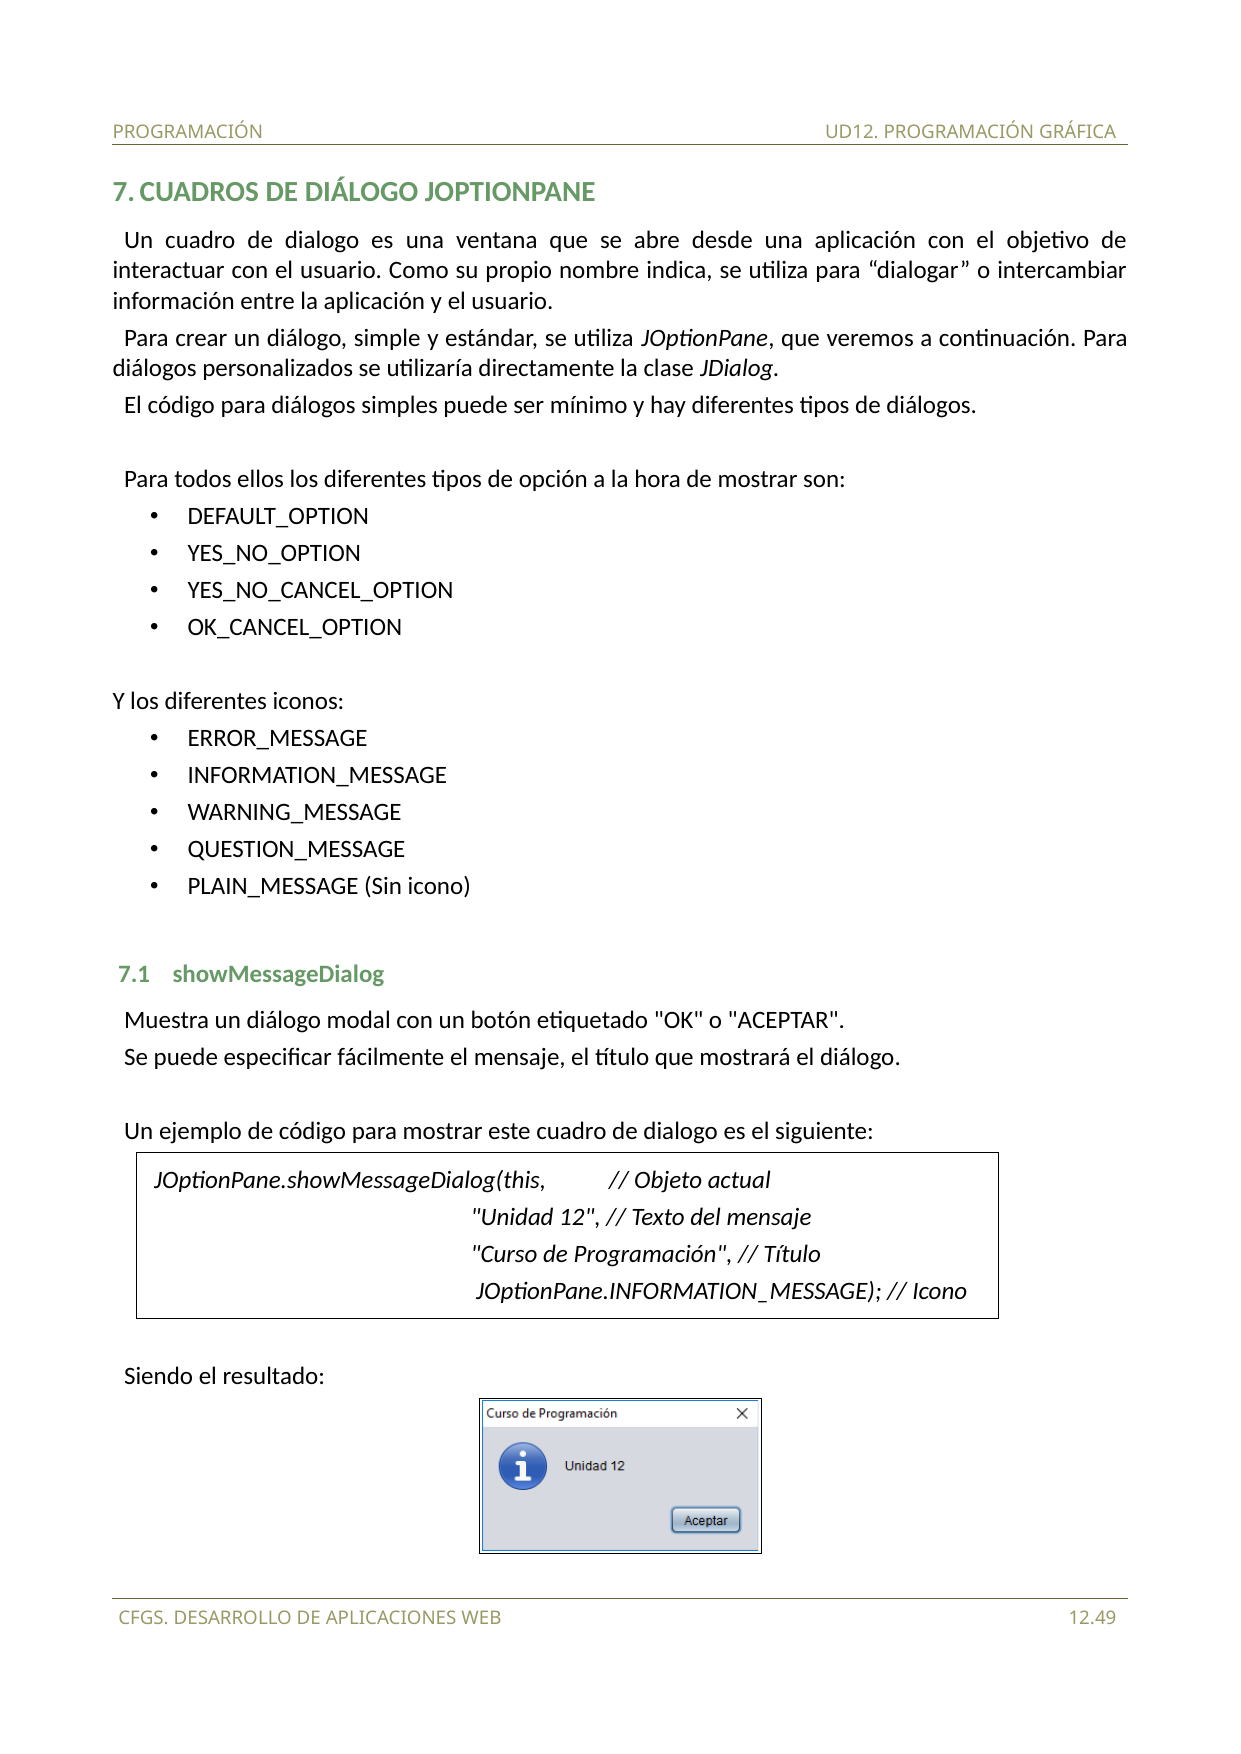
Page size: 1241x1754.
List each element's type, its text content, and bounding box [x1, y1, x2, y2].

picture [482, 1400, 759, 1551]
text Para todos ellos los diferentes tipos de opción a la hora de mostrar son: [112, 463, 1128, 494]
list PLAIN_MESSAGE (Sin icono) [150, 870, 1128, 901]
list QUESTION_MESSAGE [150, 833, 1128, 864]
list YES_NO_OPTION [150, 537, 1128, 568]
list DEFAULT_OPTION [150, 500, 1128, 531]
text Un cuadro de dialogo es una ventana que se abre desde una aplicación con el objetivo de interactuar con el usuario. Como su propio nombre indica, se utiliza para “dialogar” o intercambiar información entre la aplicación y el usuario. [112, 224, 1128, 315]
list WARNING_MESSAGE [150, 796, 1128, 827]
text Y los diferentes iconos: [112, 685, 1128, 716]
text Para crear un diálogo, simple y estándar, se utiliza JOptionPane, que veremos a continuación. Para diálogos personalizados se utilizaría directamente la clase JDialog. [112, 322, 1128, 383]
list OK_CANCEL_OPTION [150, 611, 1128, 642]
subtitle Cuadros de diálogo JOptionPane [112, 173, 1128, 209]
list INFORMATION_MESSAGE [150, 759, 1128, 790]
text Muestra un diálogo modal con un botón etiquetado "OK" o "ACEPTAR". [112, 1004, 1128, 1035]
subtitle showMessageDialog [112, 959, 1128, 989]
list ERROR_MESSAGE [150, 722, 1128, 753]
table_header JOptionPane.showMessageDialog(this, // Objeto actual "Unidad 12", // Texto del mensaje "Curso de Programación", // Título JOptionPane.INFORMATION_MESSAGE); // Icono [137, 1153, 998, 1317]
list YES_NO_CANCEL_OPTION [150, 574, 1128, 605]
text Se puede especificar fácilmente el mensaje, el título que mostrará el diálogo. [112, 1041, 1128, 1072]
text El código para diálogos simples puede ser mínimo y hay diferentes tipos de diálogos. [112, 389, 1128, 420]
text Siendo el resultado: [112, 1361, 1128, 1391]
text Un ejemplo de código para mostrar este cuadro de dialogo es el siguiente: [112, 1115, 1128, 1146]
